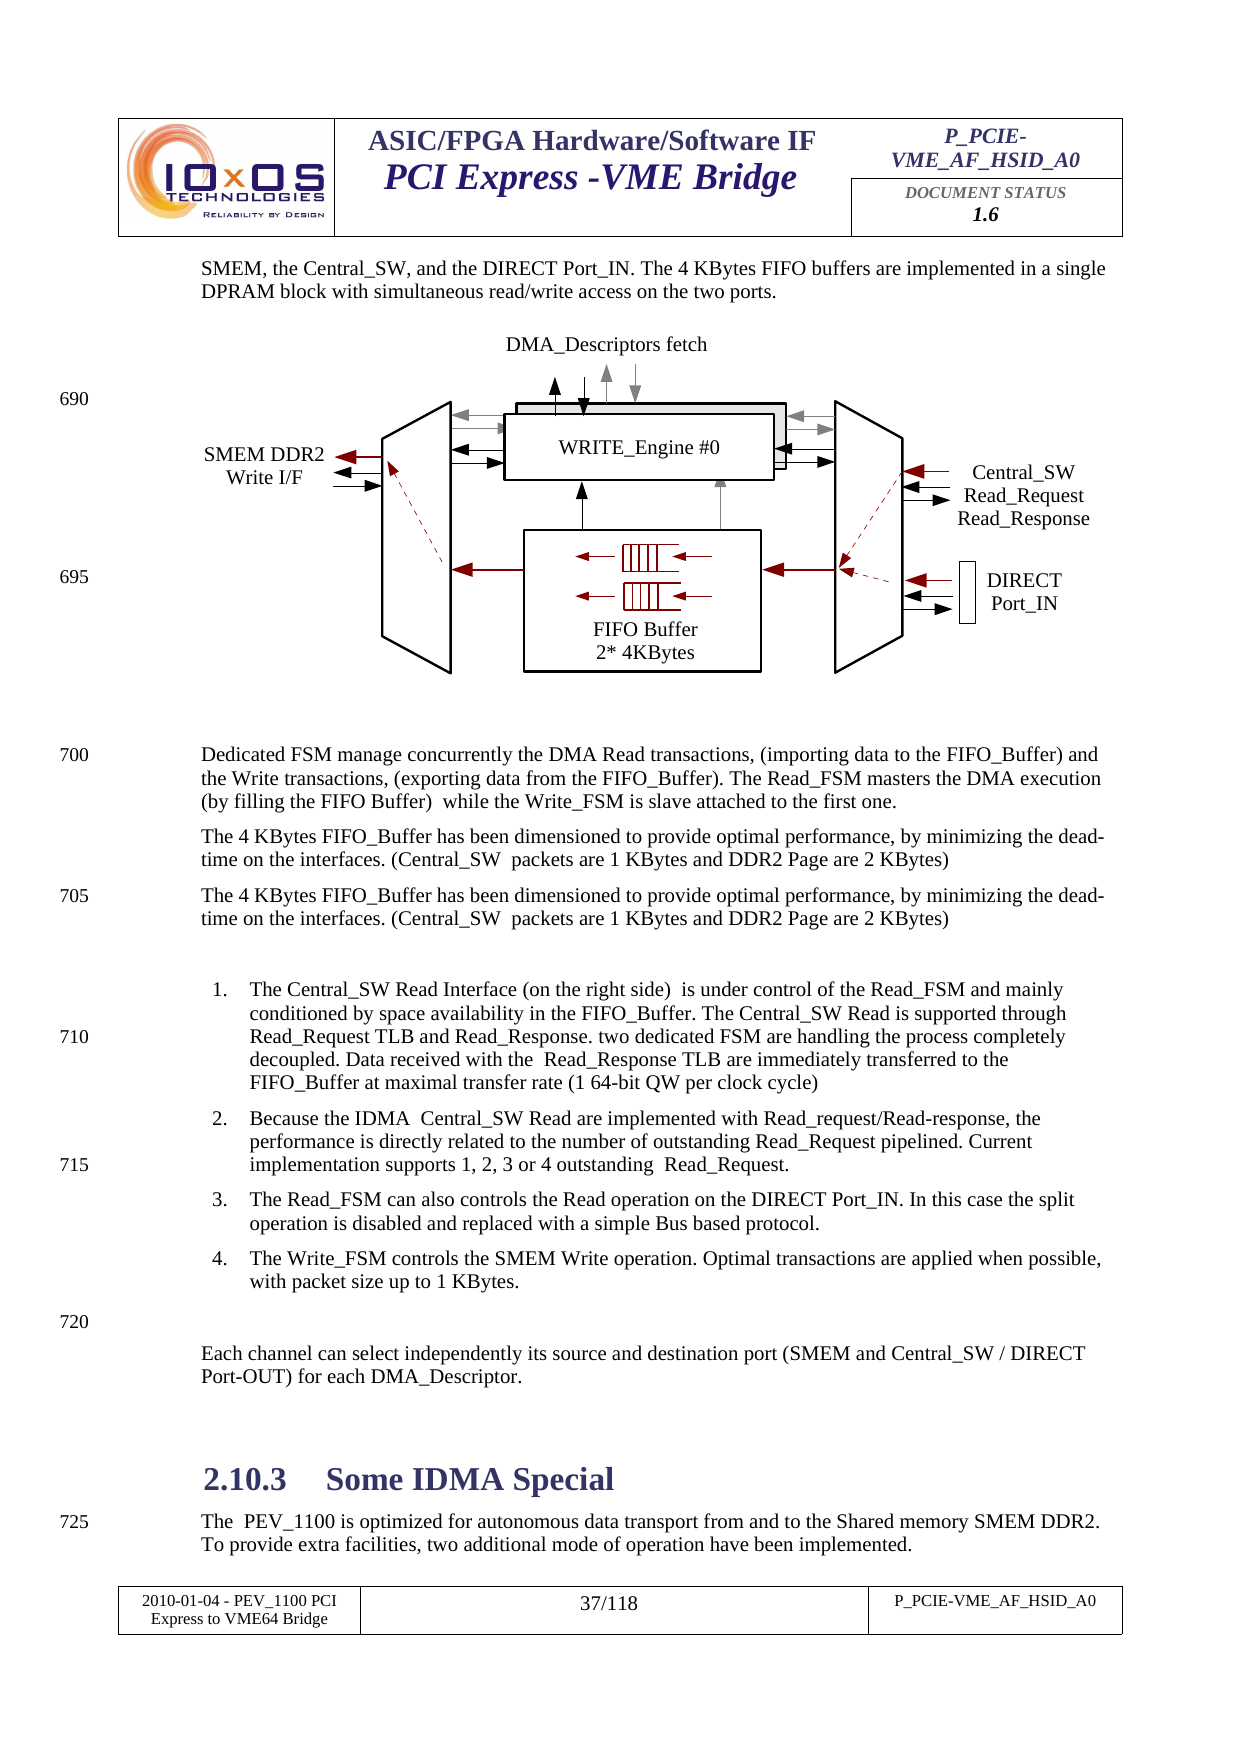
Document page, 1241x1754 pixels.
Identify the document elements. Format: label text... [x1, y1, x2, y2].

text The 4 KBytes FIFO_Buffer has been dimensioned to provide optimal performance, by minimizing the dead-time on the interfaces. (Central_SW packets are 1 KBytes and DDR2 Page are 2 KBytes) [201, 884, 1122, 930]
text Dedicated FSM manage concurrently the DMA Read transactions, (importing data to the FIFO_Buffer) and the Write transactions, (exporting data from the FIFO_Buffer). The Read_FSM masters the DMA execution (by filling the FIFO Buffer) while the Write_FSM is slave attached to the first one. [201, 743, 1122, 813]
list The Read_FSM can also controls the Read operation on the DIRECT Port_IN. In this case the split operation is disabled and replaced with a simple Bus based protocol. [212, 1188, 1122, 1234]
list The Write_FSM controls the SMEM Write operation. Optimal transactions are applied when possible, with packet size up to 1 KBytes. [212, 1247, 1122, 1293]
list Because the IDMA Central_SW Read are implemented with Read_request/Read-response, the performance is directly related to the number of outstanding Read_Request pipelined. Current implementation supports 1, 2, 3 or 4 outstanding Read_Request. [212, 1106, 1122, 1176]
subtitle Some IDMA Special [195, 1461, 1122, 1498]
list The Central_SW Read Interface (on the right side) is under control of the Read_FSM and mainly conditioned by space availability in the FIFO_Buffer. The Central_SW Read is supported through Read_Request TLB and Read_Response. two dedicated FSM are handling the process completely decoupled. Data received with the Read_Response TLB are immediately transferred to the FIFO_Buffer at maximal transfer rate (1 64-bit QW per clock cycle) [212, 978, 1122, 1094]
picture [125, 123, 326, 222]
text The 4 KBytes FIFO_Buffer has been dimensioned to provide optimal performance, by minimizing the dead-time on the interfaces. (Central_SW packets are 1 KBytes and DDR2 Page are 2 KBytes) [201, 825, 1122, 871]
text SMEM, the Central_SW, and the DIRECT Port_IN. The 4 KBytes FIFO buffers are implemented in a single DPRAM block with simultaneous read/write access on the two ports. [201, 257, 1122, 303]
text Each channel can select independently its source and destination port (SMEM and Central_SW / DIRECT Port-OUT) for each DMA_Descriptor. [201, 1341, 1122, 1388]
text The PEV_1100 is optimized for autonomous data transport from and to the Shared memory SMEM DDR2. To provide extra facilities, two additional mode of operation have been implemented. [201, 1510, 1122, 1556]
